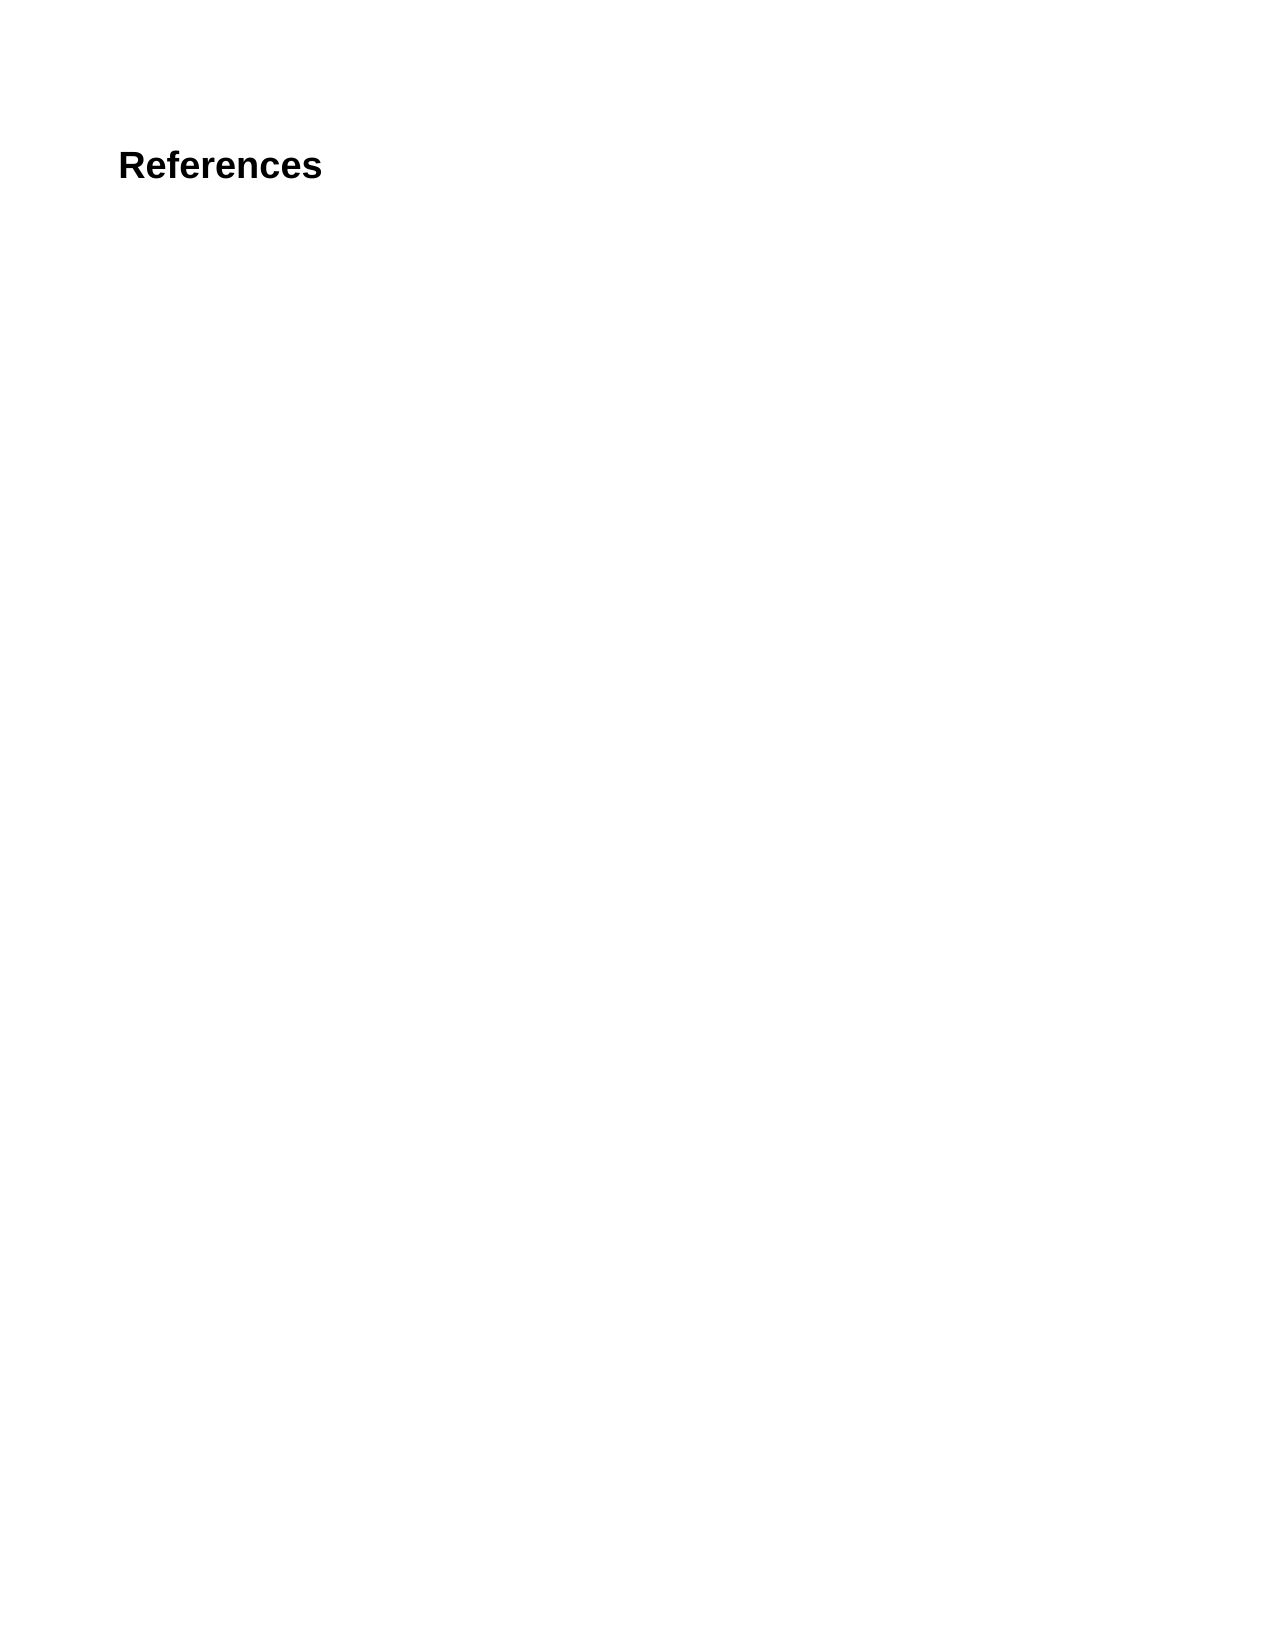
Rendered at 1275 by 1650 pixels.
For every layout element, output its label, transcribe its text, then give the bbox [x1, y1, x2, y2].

subtitle References [118, 143, 1157, 187]
